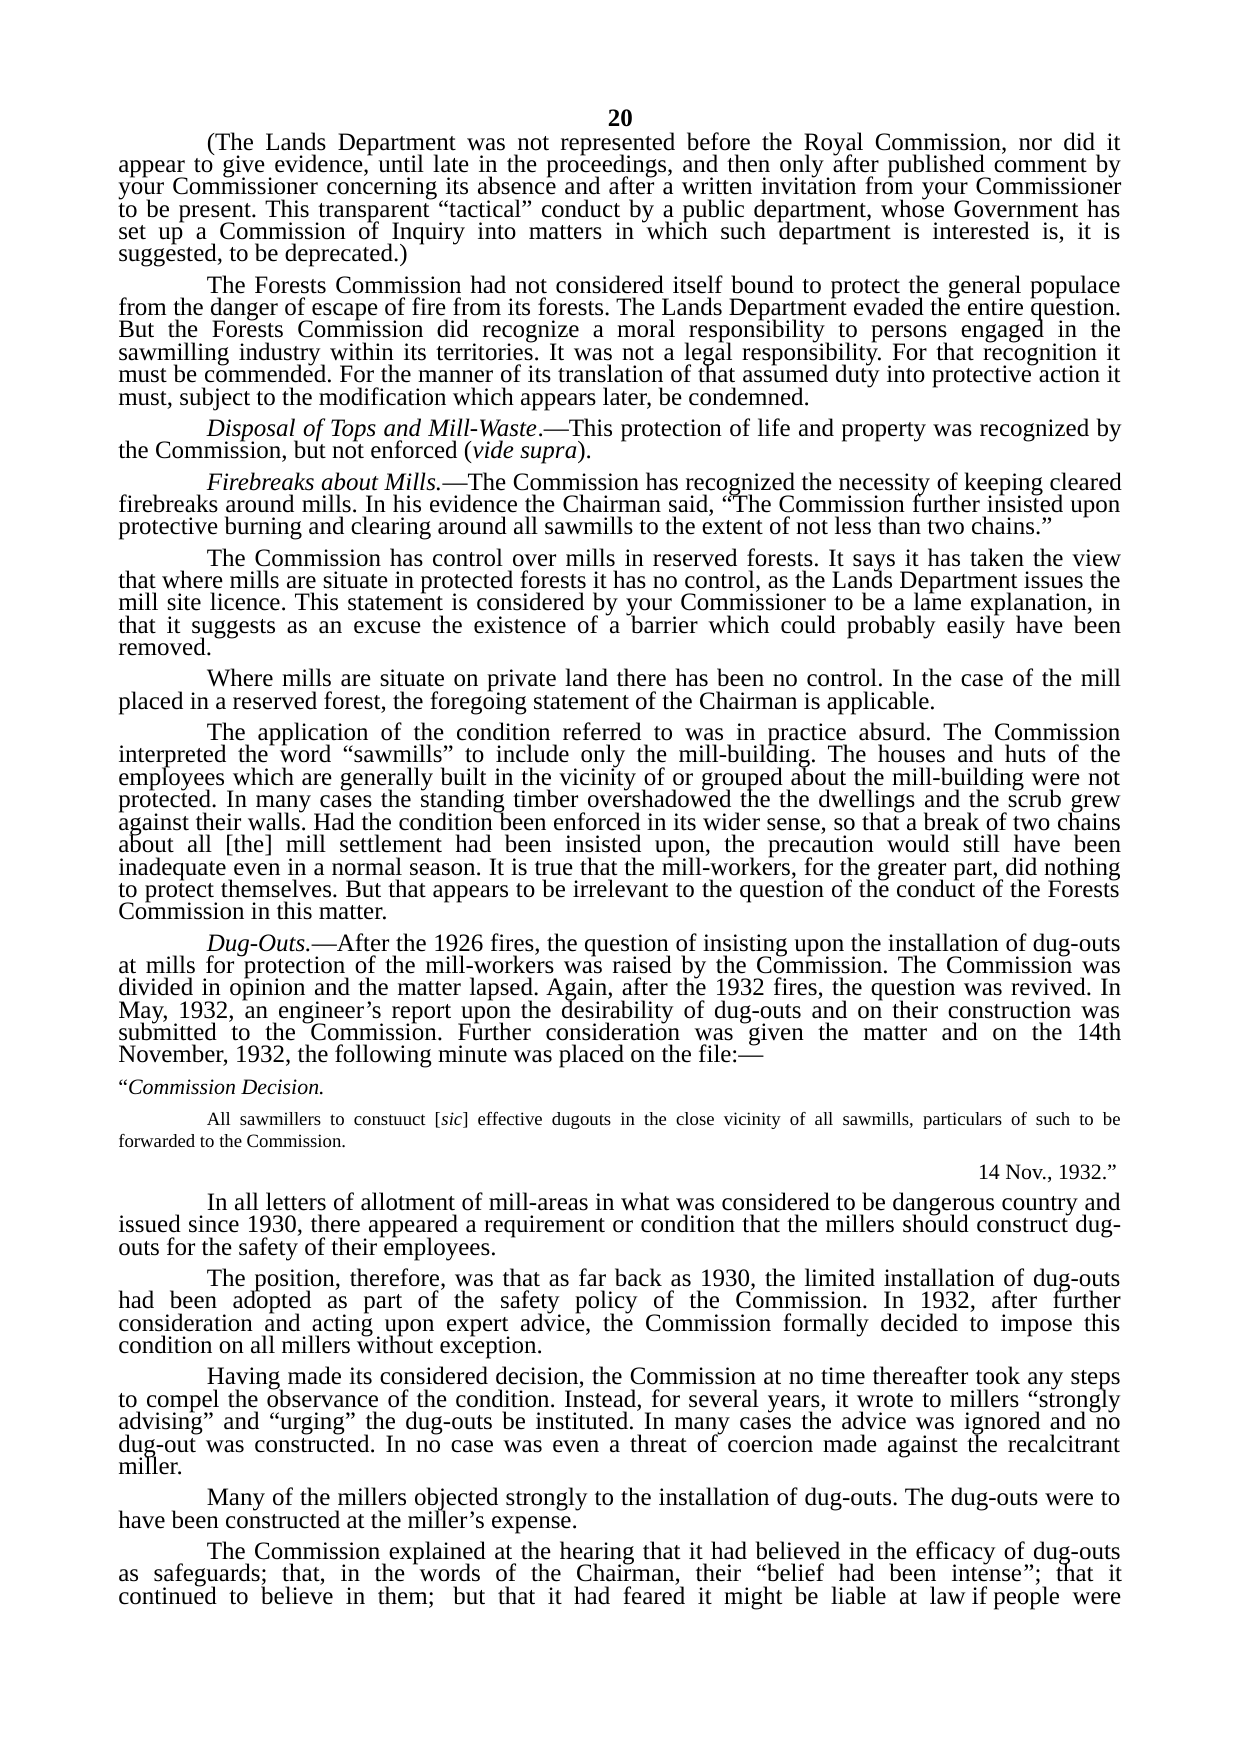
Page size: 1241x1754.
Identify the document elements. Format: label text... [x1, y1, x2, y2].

text “Commission Decision. [118, 1076, 1122, 1099]
text The application of the condition referred to was in practice absurd. The Commission interpreted the word “sawmills” to include only the mill-building. The houses and huts of the employees which are generally built in the vicinity of or grouped about the mill-building were not protected. In many cases the standing timber overshadowed the the dwellings and the scrub grew against their walls. Had the condition been enforced in its wider sense, so that a break of two chains about all [the] mill settlement had been insisted upon, the precaution would still have been inadequate even in a normal season. It is true that the mill-workers, for the greater part, did nothing to protect themselves. But that appears to be irrelevant to the question of the conduct of the Forests Commission in this matter. [118, 723, 1122, 924]
text Firebreaks about Mills.—The Commission has recognized the necessity of keeping cleared firebreaks around mills. In his evidence the Chairman said, “The Commission further insisted upon protective burning and clearing around all sawmills to the extent of not less than two chains.” [118, 472, 1122, 539]
text Disposal of Tops and Mill-Waste.—This protection of life and property was recognized by the Commission, but not enforced (vide supra). [118, 418, 1122, 463]
text The position, therefore, was that as far back as 1930, the limited installation of dug-outs had been adopted as part of the safety policy of the Commission. In 1932, after further consideration and acting upon expert advice, the Commission formally decided to impose this condition on all millers without exception. [118, 1268, 1122, 1358]
text Many of the millers objected strongly to the installation of dug-outs. The dug-outs were to have been constructed at the miller’s expense. [118, 1488, 1122, 1532]
text In all letters of allotment of mill-areas in what was considered to be dangerous country and issued since 1930, there appeared a requirement or condition that the millers should construct dug-outs for the safety of their employees. [118, 1192, 1122, 1259]
text The Forests Commission had not considered itself bound to protect the general populace from the danger of escape of fire from its forests. The Lands Department evaded the entire question. But the Forests Commission did recognize a moral responsibility to persons engaged in the sawmilling industry within its territories. It was not a legal responsibility. For that recognition it must be commended. For the manner of its translation of that assumed duty into protective action it must, subject to the modification which appears later, be condemned. [118, 275, 1122, 409]
text All sawmillers to constuuct [sic] effective dugouts in the close vicinity of all sawmills, particulars of such to be forwarded to the Commission. [118, 1107, 1122, 1152]
text Dug-Outs.—After the 1926 fires, the question of insisting upon the installation of dug-outs at mills for protection of the mill-workers was raised by the Commission. The Commission was divided in opinion and the matter lapsed. Again, after the 1932 fires, the question was revived. In May, 1932, an engineer’s report upon the desirability of dug-outs and on their construction was submitted to the Commission. Further consideration was given the matter and on the 14th November, 1932, the following minute was placed on the file:— [118, 933, 1122, 1067]
text 14 Nov., 1932.” [118, 1161, 1122, 1183]
text (The Lands Department was not represented before the Royal Commission, nor did it appear to give evidence, until late in the proceedings, and then only after published comment by your Commissioner concerning its absence and after a written invitation from your Commissioner to be present. This transparent “tactical” conduct by a public department, whose Government has set up a Commission of Inquiry into matters in which such department is interested is, it is suggested, to be deprecated.) [118, 132, 1122, 266]
text The Commission explained at the hearing that it had believed in the efficacy of dug-outs as safeguards; that, in the words of the Chairman, their “belief had been intense”; that it continued to believe in them; but that it had feared it might be liable at law if people were [118, 1541, 1122, 1608]
text The Commission has control over mills in reserved forests. It says it has taken the view that where mills are situate in protected forests it has no control, as the Lands Department issues the mill site licence. This statement is considered by your Commissioner to be a lame explanation, in that it suggests as an excuse the existence of a barrier which could probably easily have been removed. [118, 548, 1122, 660]
text Where mills are situate on private land there has been no control. In the case of the mill placed in a reserved forest, the foregoing statement of the Chairman is applicable. [118, 669, 1122, 714]
text Having made its considered decision, the Commission at no time thereafter took any steps to compel the observance of the condition. Instead, for several years, it wrote to millers “strongly advising” and “urging” the dug-outs be instituted. In many cases the advice was ignored and no dug-out was constructed. In no case was even a threat of coercion made against the recalcitrant miller. [118, 1367, 1122, 1479]
